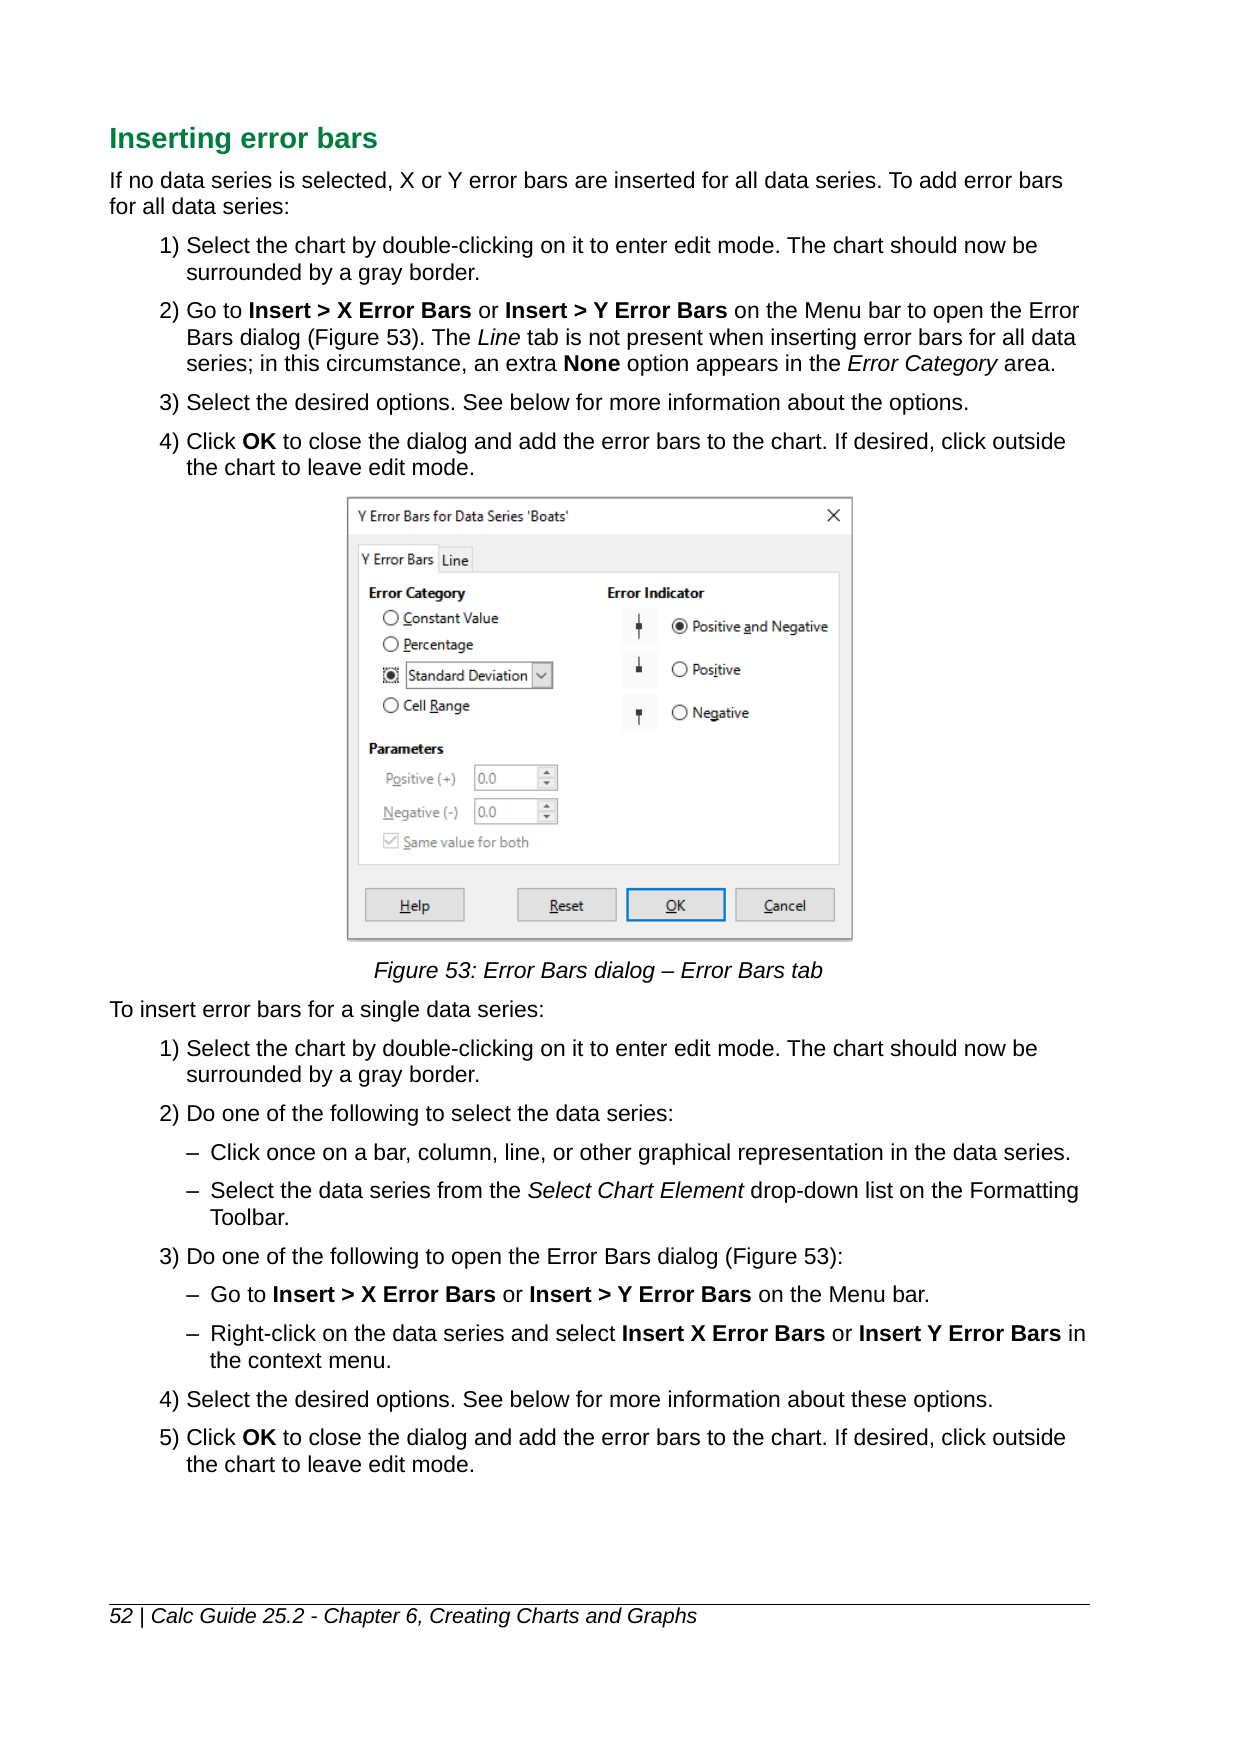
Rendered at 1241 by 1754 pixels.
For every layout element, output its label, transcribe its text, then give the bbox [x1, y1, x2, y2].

list Select the desired options. See below for more information about these options. [186, 1386, 1090, 1412]
list Select the chart by double-clicking on it to enter edit mode. The chart should now be surrounded by a gray border. [186, 232, 1090, 285]
list Select the chart by double-clicking on it to enter edit mode. The chart should now be surrounded by a gray border. [186, 1034, 1090, 1087]
list Go to Insert > X Error Bars or Insert > Y Error Bars on the Menu bar. [186, 1281, 1090, 1308]
list Click OK to close the dialog and add the error bars to the chart. If desired, click outside the chart to leave edit mode. [186, 428, 1090, 481]
list Go to Insert > X Error Bars or Insert > Y Error Bars on the Menu bar to open the Error Bars dialog (Figure 53). The Line tab is not present when inserting error bars for all data series; in this circumstance, an extra None option appears in the Error Category area. [186, 297, 1090, 376]
subtitle Inserting error bars [109, 121, 1090, 154]
list Click OK to close the dialog and add the error bars to the chart. If desired, click outside the chart to leave edit mode. [186, 1424, 1090, 1477]
list Do one of the following to select the data series: [186, 1100, 1090, 1126]
picture [346, 496, 853, 942]
list Right-click on the data series and select Insert X Error Bars or Insert Y Error Bars in the context menu. [186, 1320, 1090, 1373]
list To insert error bars for a single data series: [109, 996, 1090, 1022]
list If no data series is selected, X or Y error bars are inserted for all data series. To add error bars for all data series: [109, 167, 1090, 220]
text Figure 53: Error Bars dialog – Error Bars tab [343, 957, 855, 983]
list Do one of the following to open the Error Bars dialog (Figure 53): [186, 1243, 1090, 1269]
list Select the desired options. See below for more information about the options. [186, 389, 1090, 415]
list Select the data series from the Select Chart Element drop-down list on the Formatting Toolbar. [186, 1177, 1090, 1230]
list Click once on a bar, column, line, or other graphical representation in the data series. [186, 1138, 1090, 1165]
